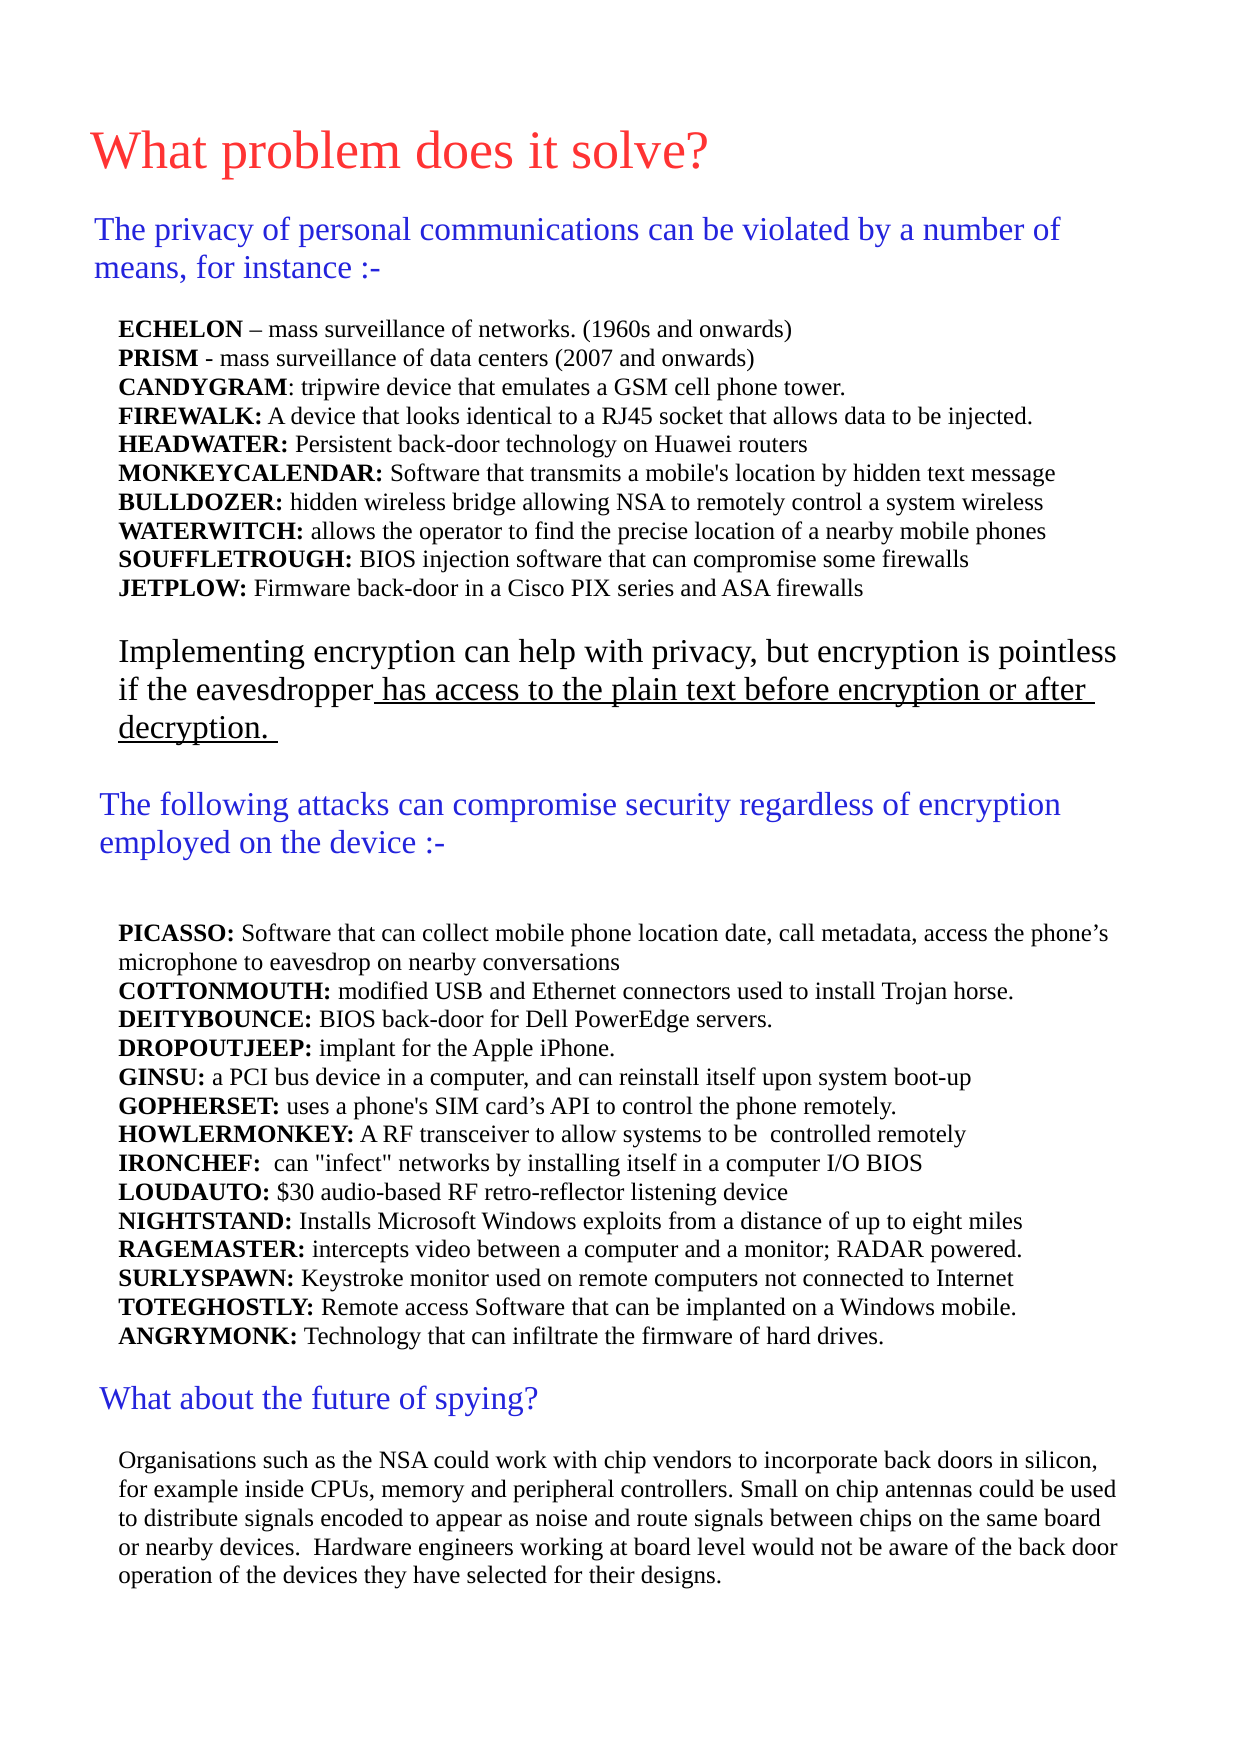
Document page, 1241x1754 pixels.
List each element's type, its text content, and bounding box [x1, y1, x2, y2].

text GOPHERSET: uses a phone's SIM card’s API to control the phone remotely. [118, 1091, 1122, 1119]
text LOUDAUTO: $30 audio-based RF retro-reflector listening device [118, 1177, 1122, 1206]
text NIGHTSTAND: Installs Microsoft Windows exploits from a distance of up to eight miles [118, 1206, 1122, 1234]
text CANDYGRAM: tripwire device that emulates a GSM cell phone tower. [76, 372, 1122, 401]
text Implementing encryption can help with privacy, but encryption is pointless if the eavesdropper has access to the plain text before encryption or after decryption. [118, 631, 1122, 746]
text HOWLERMONKEY: A RF transceiver to allow systems to be controlled remotely [118, 1119, 1122, 1148]
text HEADWATER: Persistent back-door technology on Huawei routers [76, 429, 1122, 458]
text ECHELON – mass surveillance of networks. (1960s and onwards) [76, 314, 1122, 343]
text Organisations such as the NSA could work with chip vendors to incorporate back doors in silicon, [118, 1445, 1122, 1474]
text What about the future of spying? [99, 1378, 1122, 1417]
text COTTONMOUTH: modified USB and Ethernet connectors used to install Trojan horse. [118, 976, 1122, 1004]
text PICASSO: Software that can collect mobile phone location date, call metadata, access the phone’s microphone to eavesdrop on nearby conversations [118, 918, 1122, 976]
text BULLDOZER: hidden wireless bridge allowing NSA to remotely control a system wireless [76, 487, 1122, 516]
text IRONCHEF: can "infect" networks by installing itself in a computer I/O BIOS [118, 1148, 1122, 1177]
text What problem does it solve? [90, 118, 1122, 180]
text RAGEMASTER: intercepts video between a computer and a monitor; RADAR powered. [118, 1234, 1122, 1263]
text DROPOUTJEEP: implant for the Apple iPhone. [118, 1033, 1122, 1062]
text JETPLOW: Firmware back-door in a Cisco PIX series and ASA firewalls [76, 573, 1122, 602]
text for example inside CPUs, memory and peripheral controllers. Small on chip antennas could be used to distribute signals encoded to appear as noise and route signals between chips on the same board or nearby devices. Hardware engineers working at board level would not be aware of the back door operation of the devices they have selected for their designs. [118, 1474, 1122, 1589]
text PRISM - mass surveillance of data centers (2007 and onwards) [76, 343, 1122, 372]
text MONKEYCALENDAR: Software that transmits a mobile's location by hidden text message [76, 458, 1122, 487]
text GINSU: a PCI bus device in a computer, and can reinstall itself upon system boot-up [118, 1062, 1122, 1091]
text WATERWITCH: allows the operator to find the precise location of a nearby mobile phones [76, 516, 1122, 544]
text TOTEGHOSTLY: Remote access Software that can be implanted on a Windows mobile. [118, 1292, 1122, 1321]
text SURLYSPAWN: Keystroke monitor used on remote computers not connected to Internet [118, 1263, 1122, 1292]
text FIREWALK: A device that looks identical to a RJ45 socket that allows data to be injected. [76, 401, 1122, 429]
text The following attacks can compromise security regardless of encryption employed on the device :- [99, 784, 1122, 861]
text DEITYBOUNCE: BIOS back-door for Dell PowerEdge servers. [118, 1004, 1122, 1033]
text The privacy of personal communications can be violated by a number of means, for instance :- [94, 209, 1122, 286]
text ANGRYMONK: Technology that can infiltrate the firmware of hard drives. [118, 1321, 1122, 1349]
text SOUFFLETROUGH: BIOS injection software that can compromise some firewalls [76, 544, 1122, 573]
